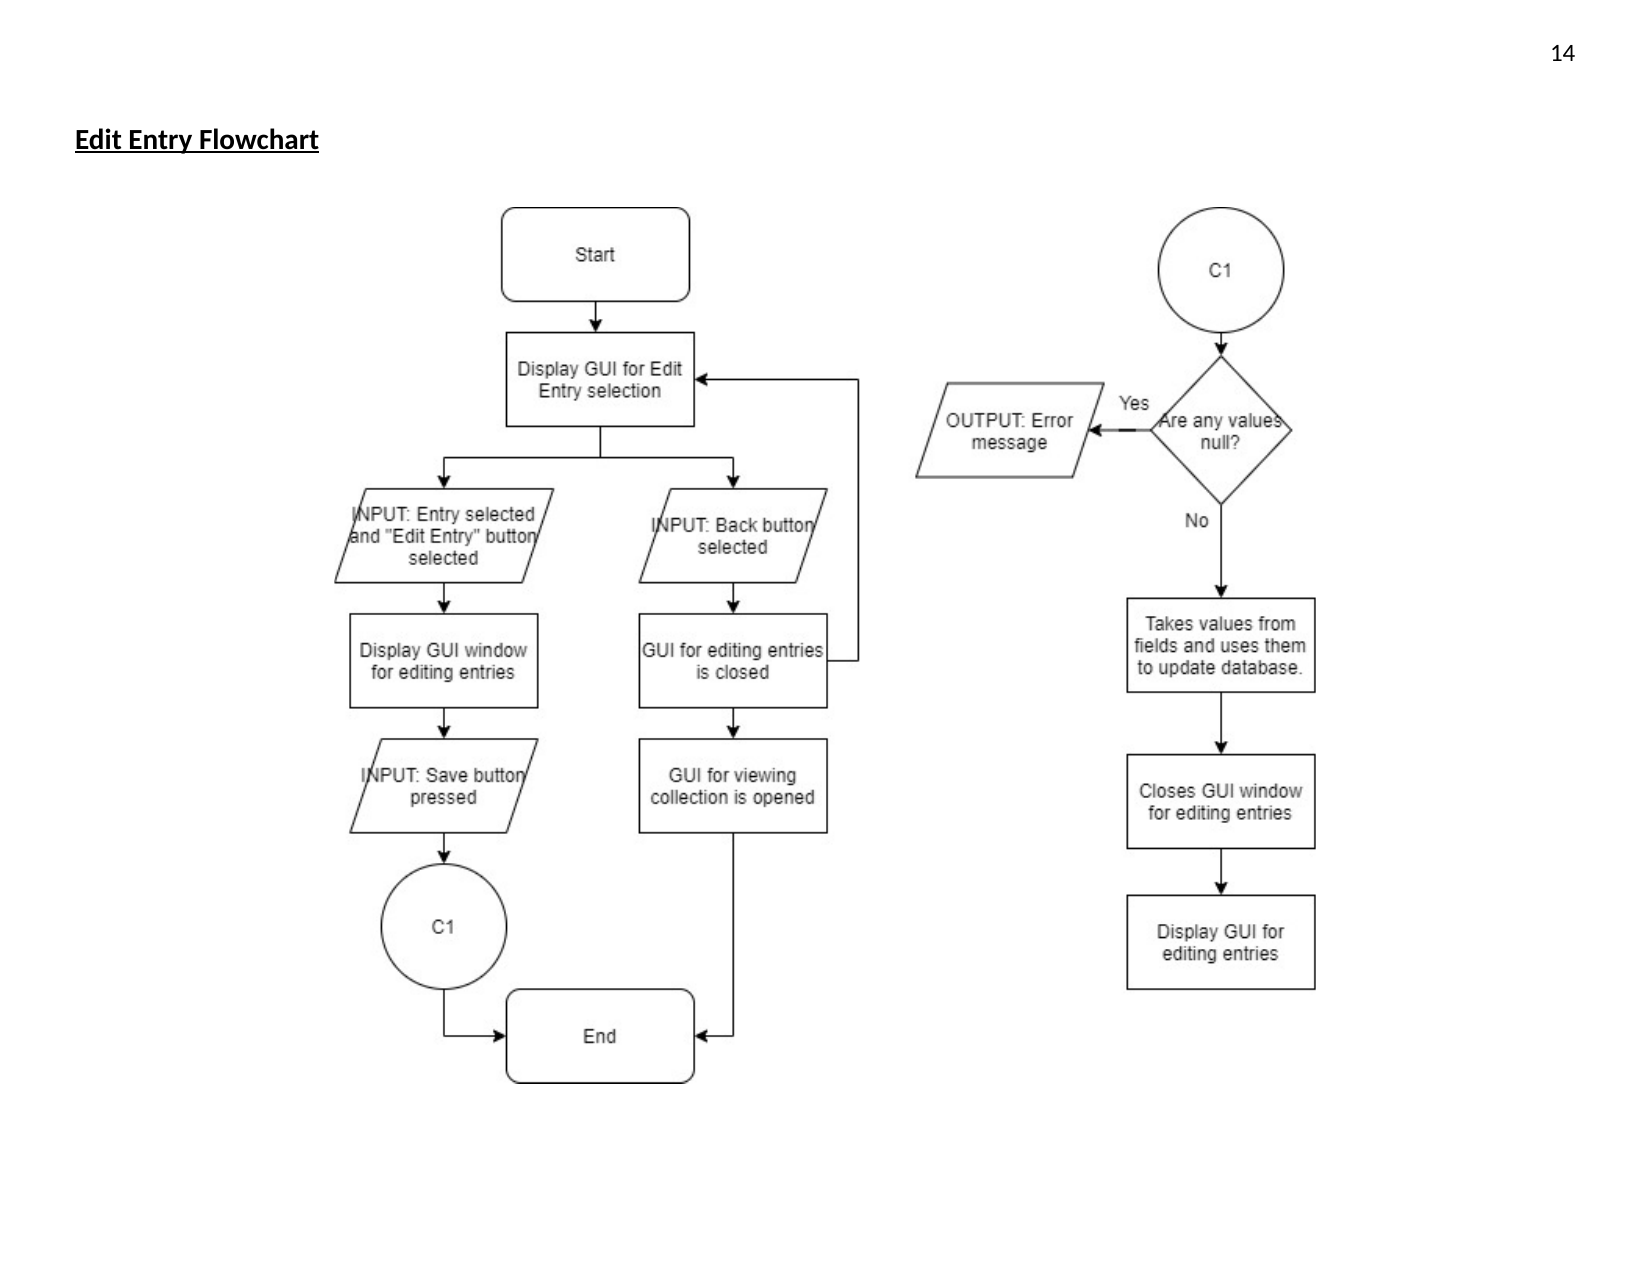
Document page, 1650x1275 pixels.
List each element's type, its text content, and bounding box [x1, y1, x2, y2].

subtitle Edit Entry Flowchart [75, 121, 1575, 156]
